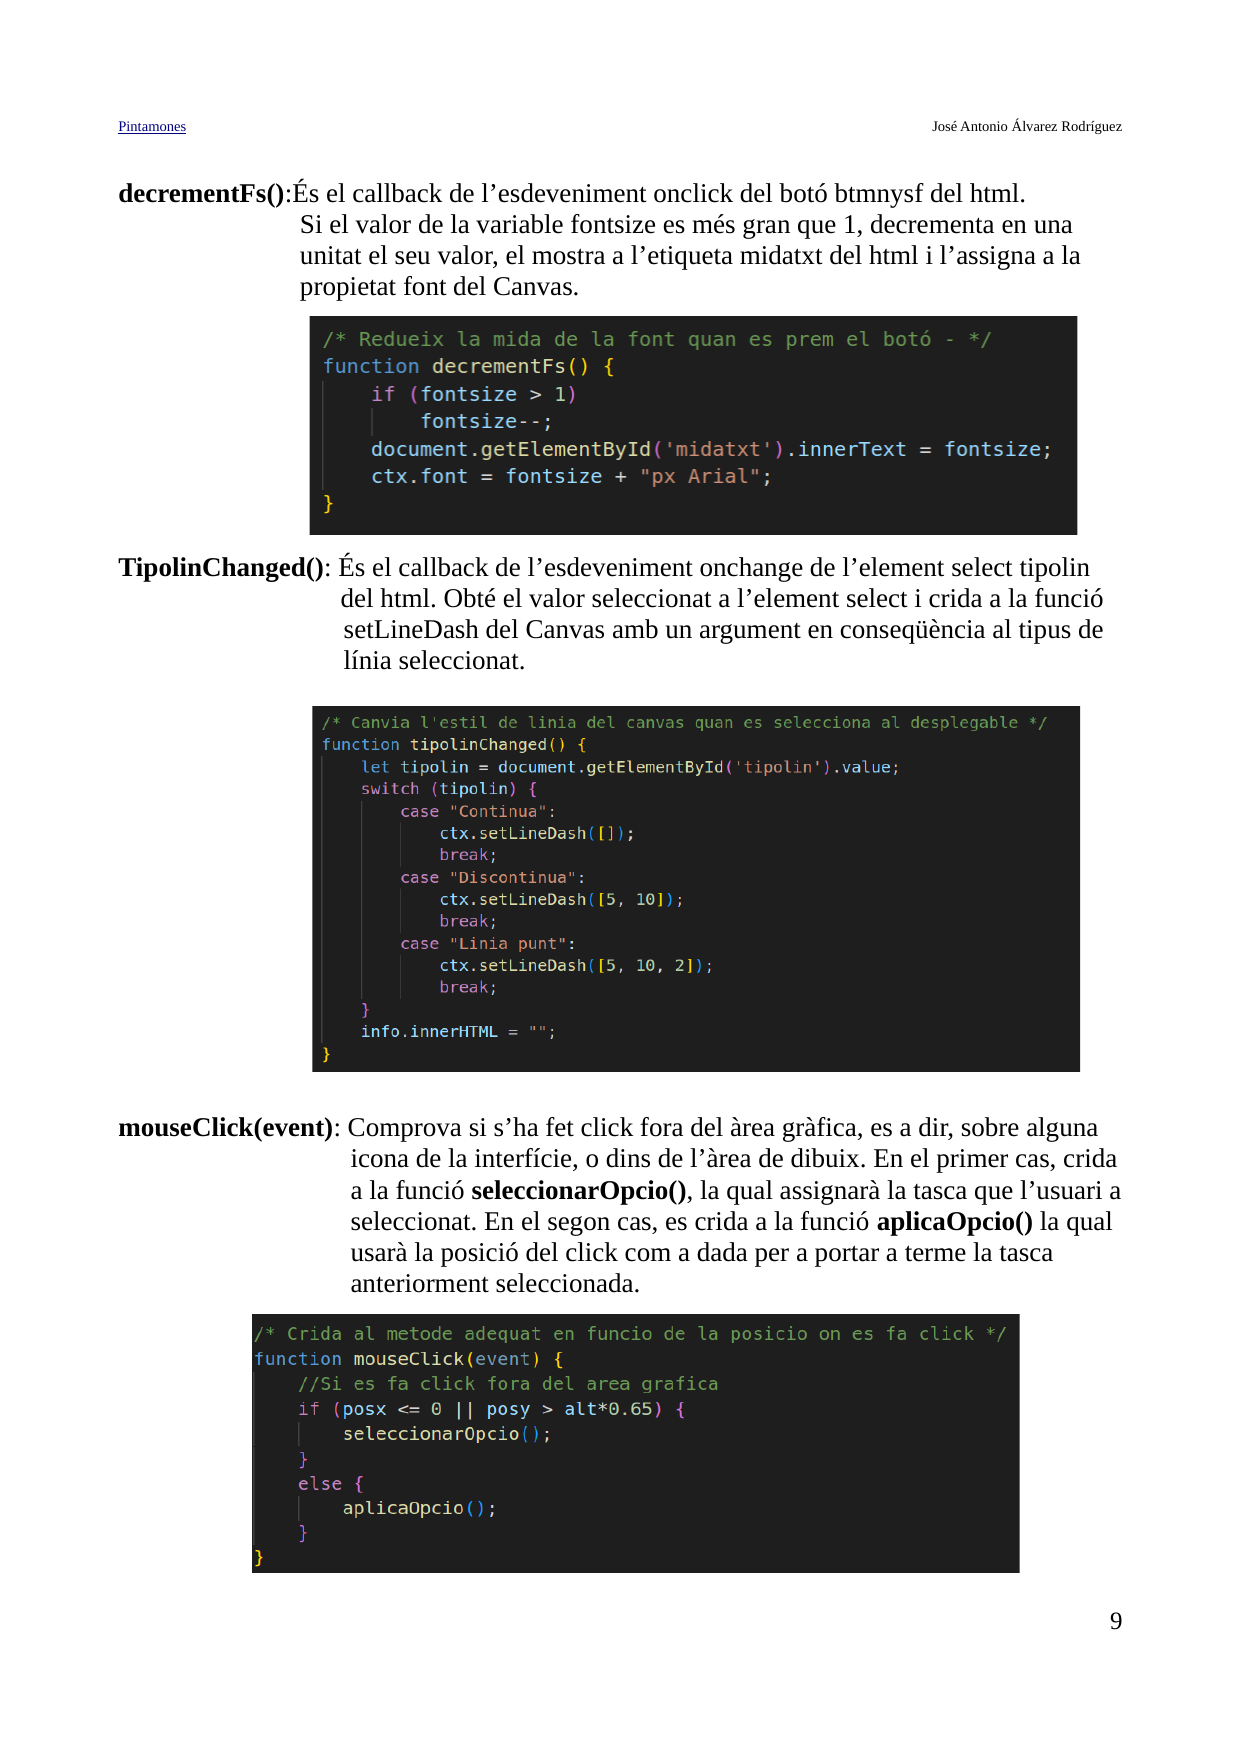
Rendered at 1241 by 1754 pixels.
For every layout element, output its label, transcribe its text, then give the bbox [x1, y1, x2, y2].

text seleccionat. En el segon cas, es crida a la funció aplicaOpcio() la qual [118, 1205, 1122, 1236]
text setLineDash del Canvas amb un argument en conseqüència al tipus de [118, 613, 1122, 644]
text a la funció seleccionarOpcio(), la qual assignarà la tasca que l’usuari a [118, 1174, 1122, 1205]
picture [252, 1314, 1020, 1573]
text TipolinChanged(): És el callback de l’esdeveniment onchange de l’element select tipolin [118, 551, 1122, 582]
picture [312, 706, 1080, 1072]
text línia seleccionat. [118, 644, 1122, 675]
text del html. Obté el valor seleccionat a l’element select i crida a la funció [118, 582, 1122, 613]
text icona de la interfície, o dins de l’àrea de dibuix. En el primer cas, crida [118, 1143, 1122, 1174]
text mouseClick(event): Comprova si s’ha fet click fora del àrea gràfica, es a dir, sobre alguna [118, 1111, 1122, 1143]
text usarà la posició del click com a dada per a portar a terme la tasca [118, 1236, 1122, 1267]
text decrementFs():És el callback de l’esdeveniment onclick del botó btmnysf del html. [118, 177, 1122, 208]
text anteriorment seleccionada. [118, 1267, 1122, 1298]
picture [309, 316, 1078, 535]
text Si el valor de la variable fontsize es més gran que 1, decrementa en una unitat el seu valor, el mostra a l’etiqueta midatxt del html i l’assigna a la propietat font del Canvas. [118, 208, 1122, 302]
